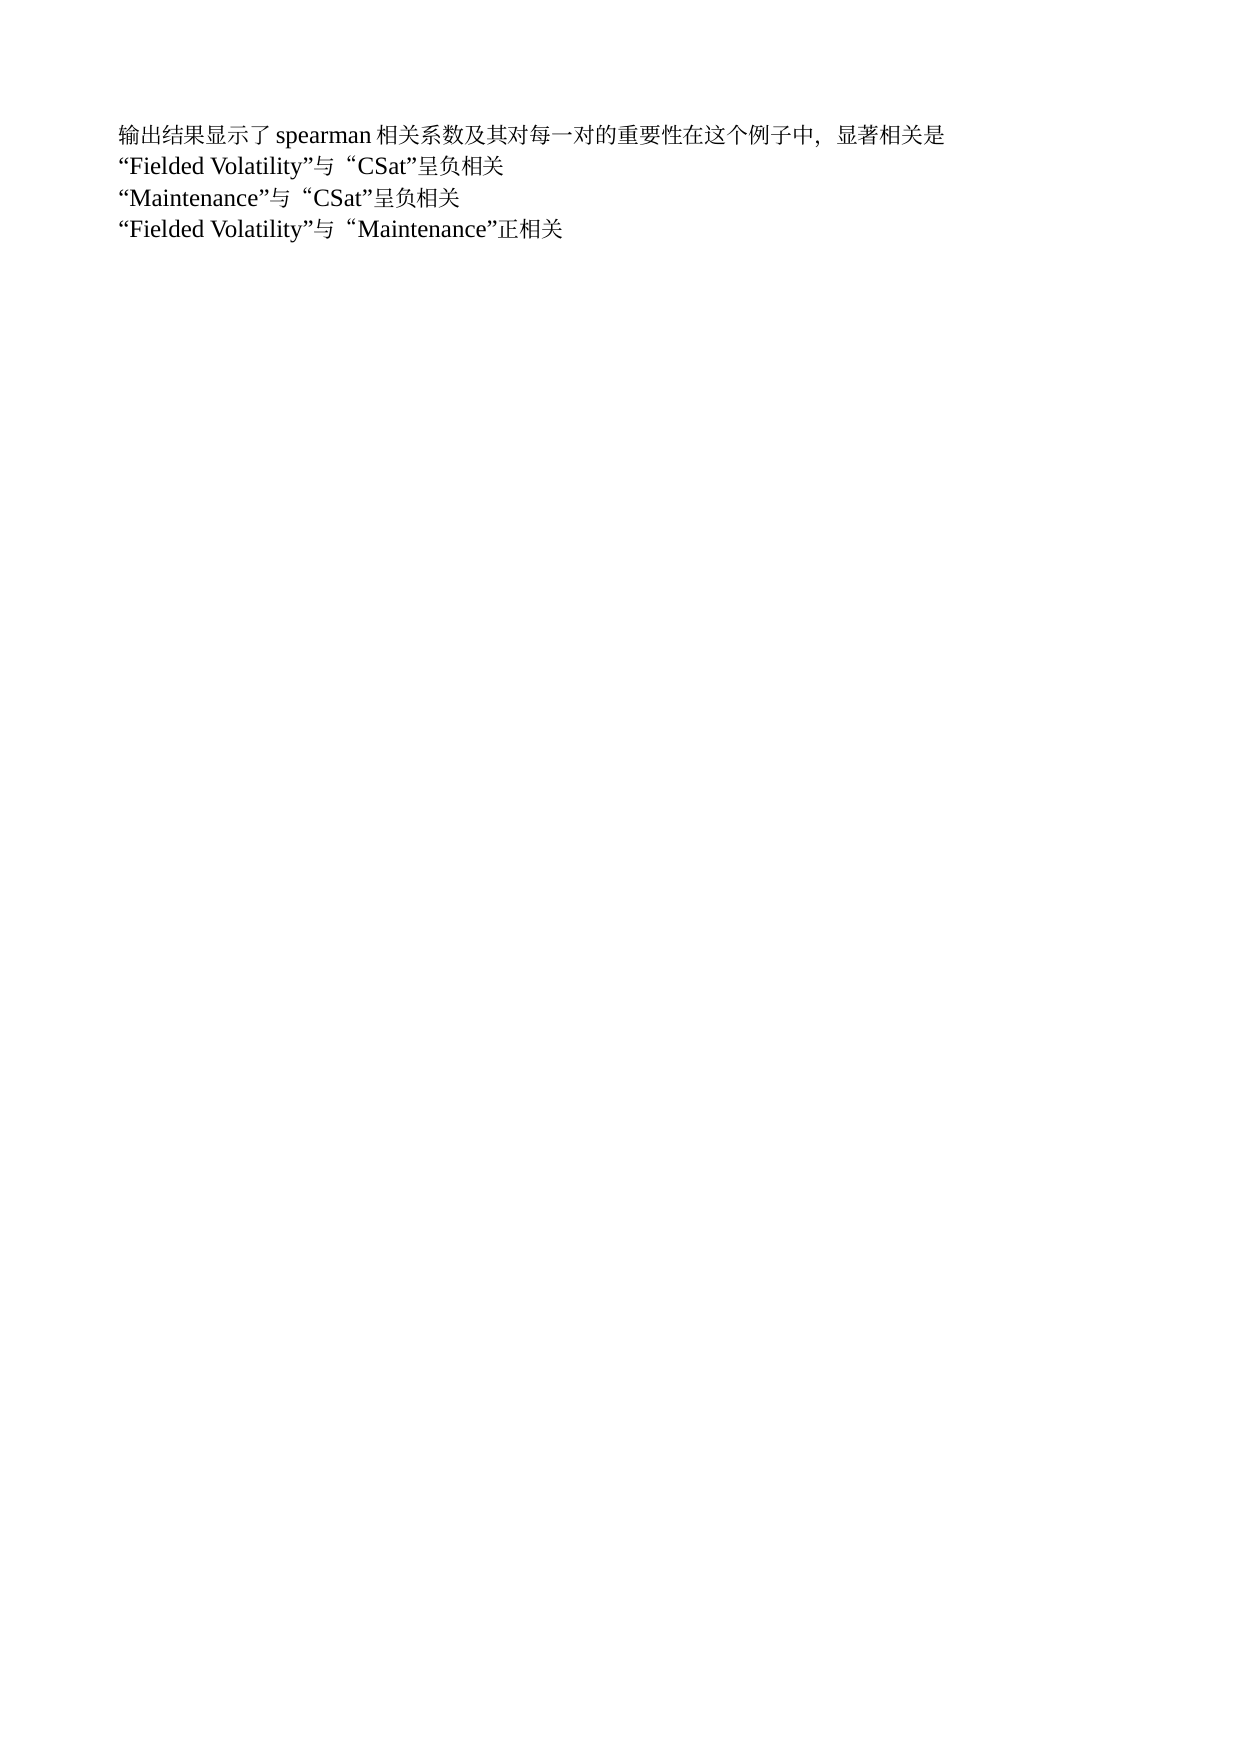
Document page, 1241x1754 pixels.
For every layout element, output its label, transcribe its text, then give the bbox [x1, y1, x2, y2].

text 输出结果显示了spearman相关系数及其对每一对的重要性在这个例子中，显著相关是 “Fielded Volatility”与“CSat”呈负相关 “Maintenance”与“CSat”呈负相关 “Fielded Volatility”与“Maintenance”正相关 [118, 118, 1122, 244]
